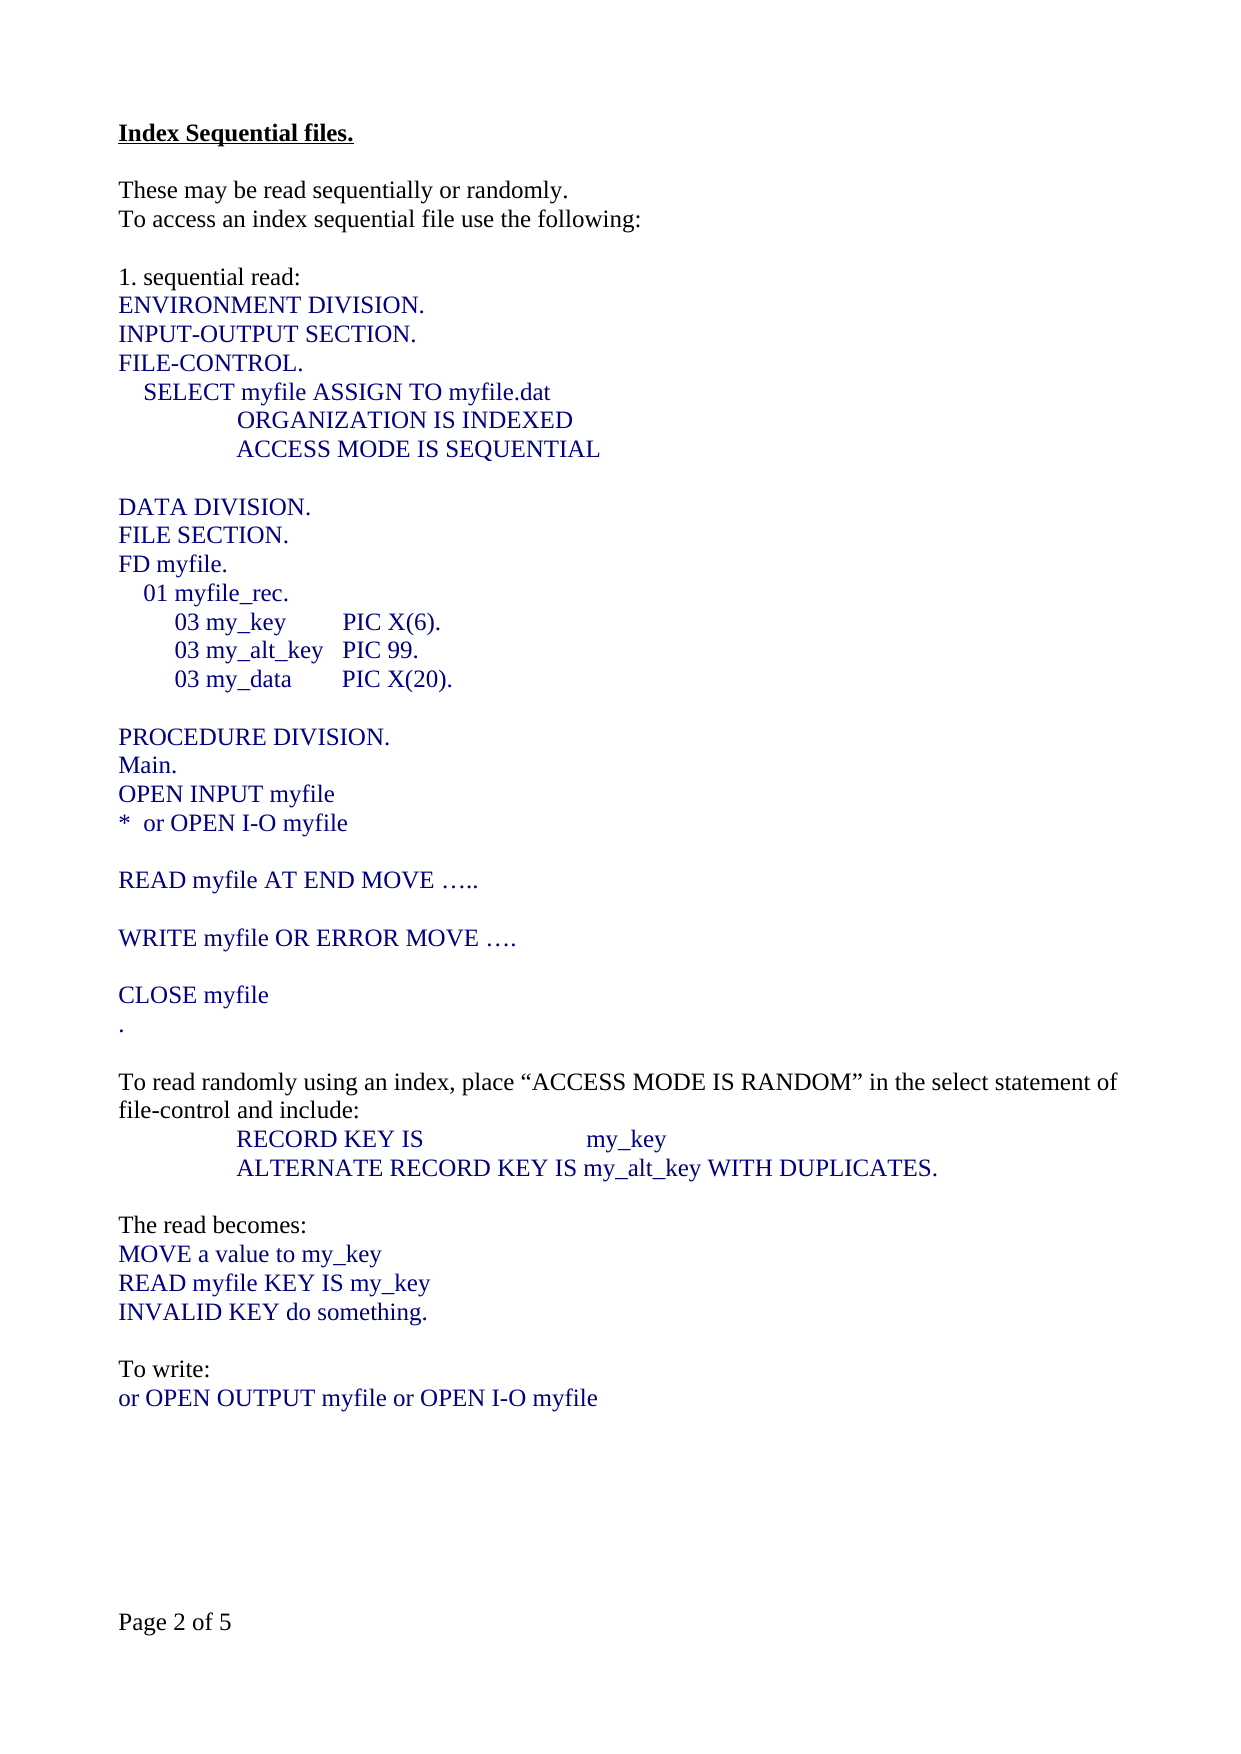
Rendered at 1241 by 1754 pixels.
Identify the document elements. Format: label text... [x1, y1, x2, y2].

text These may be read sequentially or randomly. [118, 176, 1122, 204]
text The read becomes: [118, 1211, 1122, 1239]
text PROCEDURE DIVISION. [118, 722, 1122, 751]
text INVALID KEY do something. [118, 1297, 1122, 1326]
text Main. [118, 751, 1122, 779]
text ENVIRONMENT DIVISION. [118, 291, 1122, 319]
text INPUT-OUTPUT SECTION. [118, 319, 1122, 348]
text . [118, 1009, 1122, 1038]
text 01 myfile_rec. [118, 578, 1122, 607]
text CLOSE myfile [118, 981, 1122, 1009]
text MOVE a value to my_key [118, 1239, 1122, 1268]
text * or OPEN I-O myfile [118, 808, 1122, 837]
text READ myfile AT END MOVE ….. [118, 866, 1122, 894]
text DATA DIVISION. [118, 492, 1122, 521]
text To access an index sequential file use the following: [118, 204, 1122, 233]
text SELECT myfile ASSIGN TO myfile.dat [118, 377, 1122, 406]
text FILE-CONTROL. [118, 348, 1122, 377]
text 1. sequential read: [118, 262, 1122, 291]
text READ myfile KEY IS my_key [118, 1268, 1122, 1297]
text To read randomly using an index, place “ACCESS MODE IS RANDOM” in the select statement of file-control and include: [118, 1067, 1122, 1124]
text ALTERNATE RECORD KEY IS my_alt_key WITH DUPLICATES. [118, 1153, 1122, 1182]
text 03 my_key PIC X(6). [118, 607, 1122, 636]
text RECORD KEY IS my_key [118, 1124, 1122, 1153]
text To write: [118, 1354, 1122, 1383]
text WRITE myfile OR ERROR MOVE …. [118, 923, 1122, 952]
text FD myfile. [118, 549, 1122, 578]
text 03 my_data PIC X(20). [118, 664, 1122, 693]
text FILE SECTION. [118, 521, 1122, 549]
text Index Sequential files. [118, 118, 1122, 147]
text 03 my_alt_key PIC 99. [118, 636, 1122, 664]
text ACCESS MODE IS SEQUENTIAL [118, 434, 1122, 463]
text OPEN INPUT myfile [118, 779, 1122, 808]
text ORGANIZATION IS INDEXED [118, 406, 1122, 434]
text or OPEN OUTPUT myfile or OPEN I-O myfile [118, 1383, 1122, 1412]
